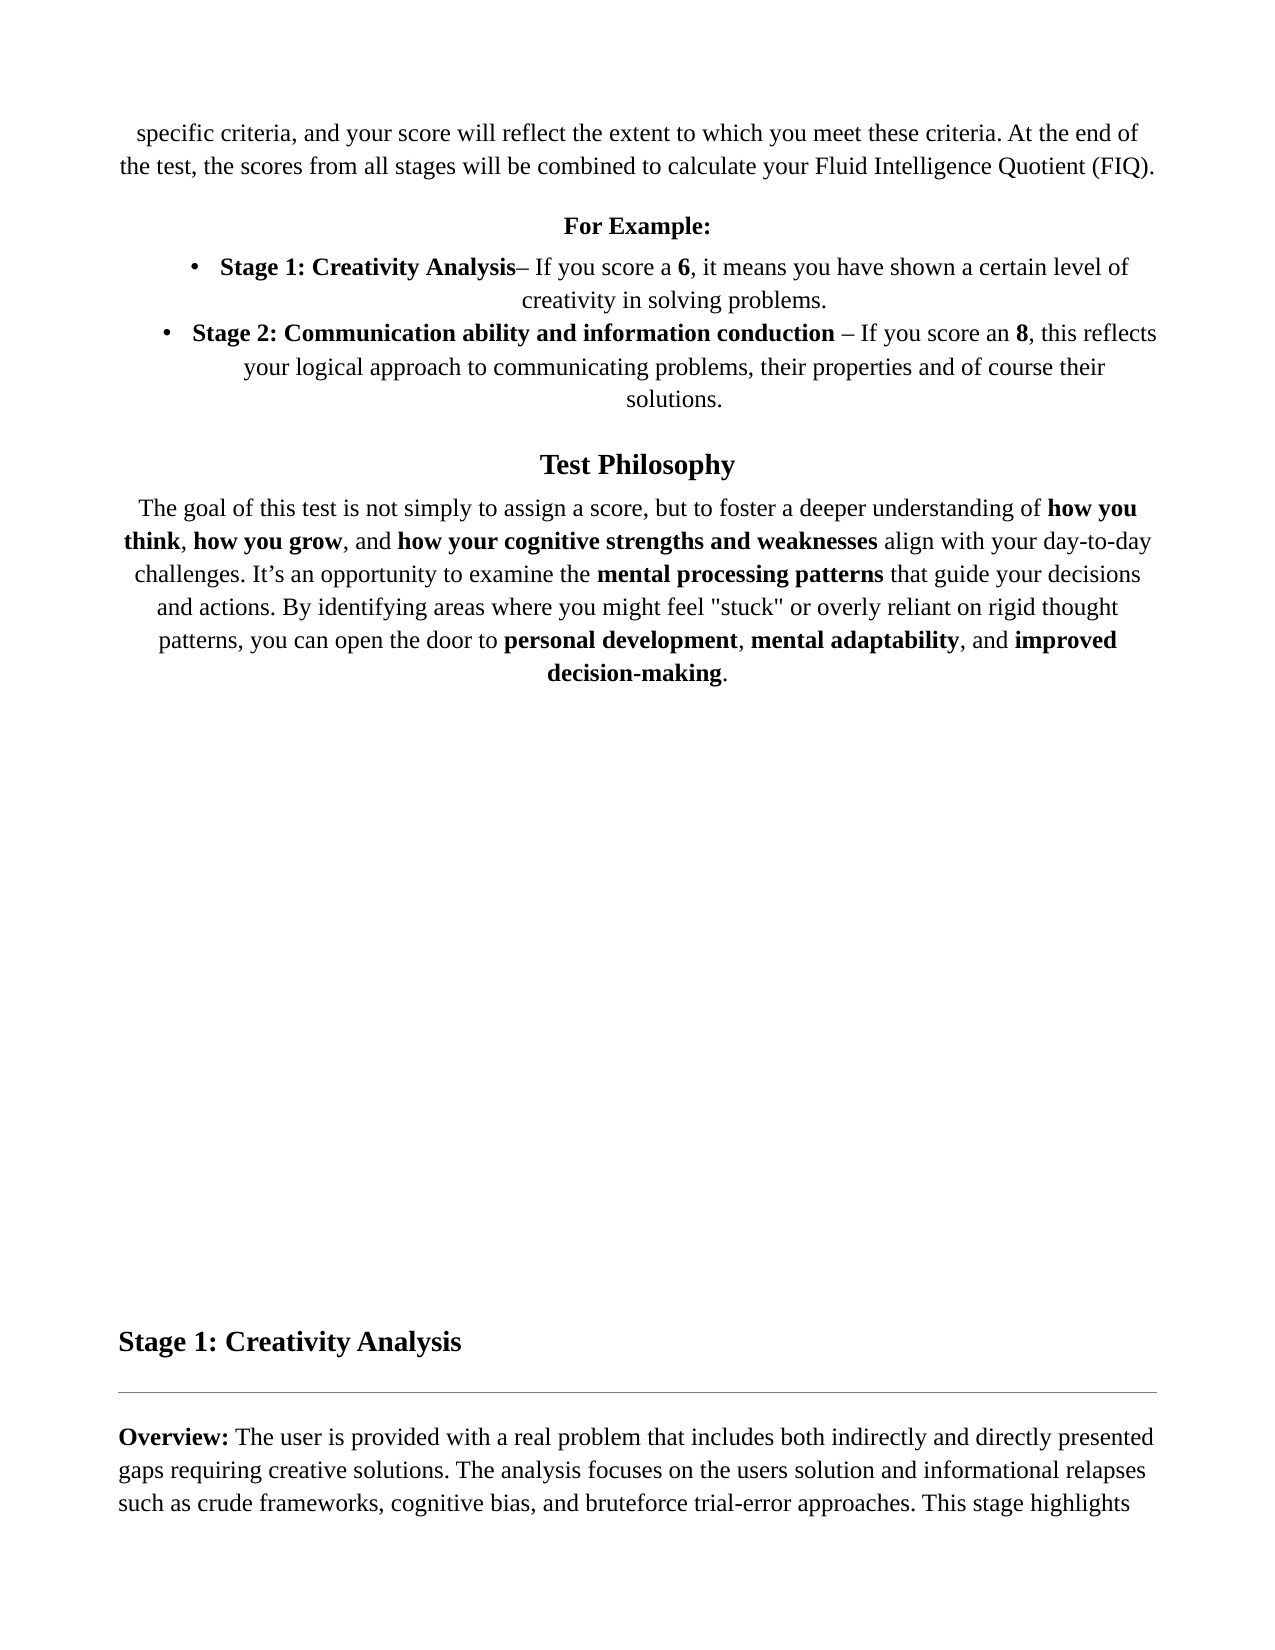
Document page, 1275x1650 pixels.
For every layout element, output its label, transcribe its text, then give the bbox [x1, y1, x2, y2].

subtitle For Example: [118, 211, 1157, 240]
list Stage 1: Creativity Analysis– If you score a 6, it means you have shown a certain level of creativity in solving problems. [162, 252, 1157, 314]
text Overview: The user is provided with a real problem that includes both indirectly and directly presented gaps requiring creative solutions. The analysis focuses on the users solution and informational relapses such as crude frameworks, cognitive bias, and bruteforce trial-error approaches. This stage highlights [118, 1422, 1157, 1517]
list Stage 2: Communication ability and information conduction – If you score an 8, this reflects your logical approach to communicating problems, their properties and of course their solutions. [162, 318, 1157, 413]
text specific criteria, and your score will reflect the extent to which you meet these criteria. At the end of the test, the scores from all stages will be combined to calculate your Fluid Intelligence Quotient (FIQ). [118, 118, 1157, 180]
text Stage 1: Creativity Analysis [118, 1324, 1157, 1358]
text The goal of this test is not simply to assign a score, but to foster a deeper understanding of how you think, how you grow, and how your cognitive strengths and weaknesses align with your day-to-day challenges. It’s an opportunity to examine the mental processing patterns that guide your decisions and actions. By identifying areas where you might feel "stuck" or overly reliant on rigid thought patterns, you can open the door to personal development, mental adaptability, and improved decision-making. [118, 493, 1157, 687]
subtitle Test Philosophy [118, 447, 1157, 480]
